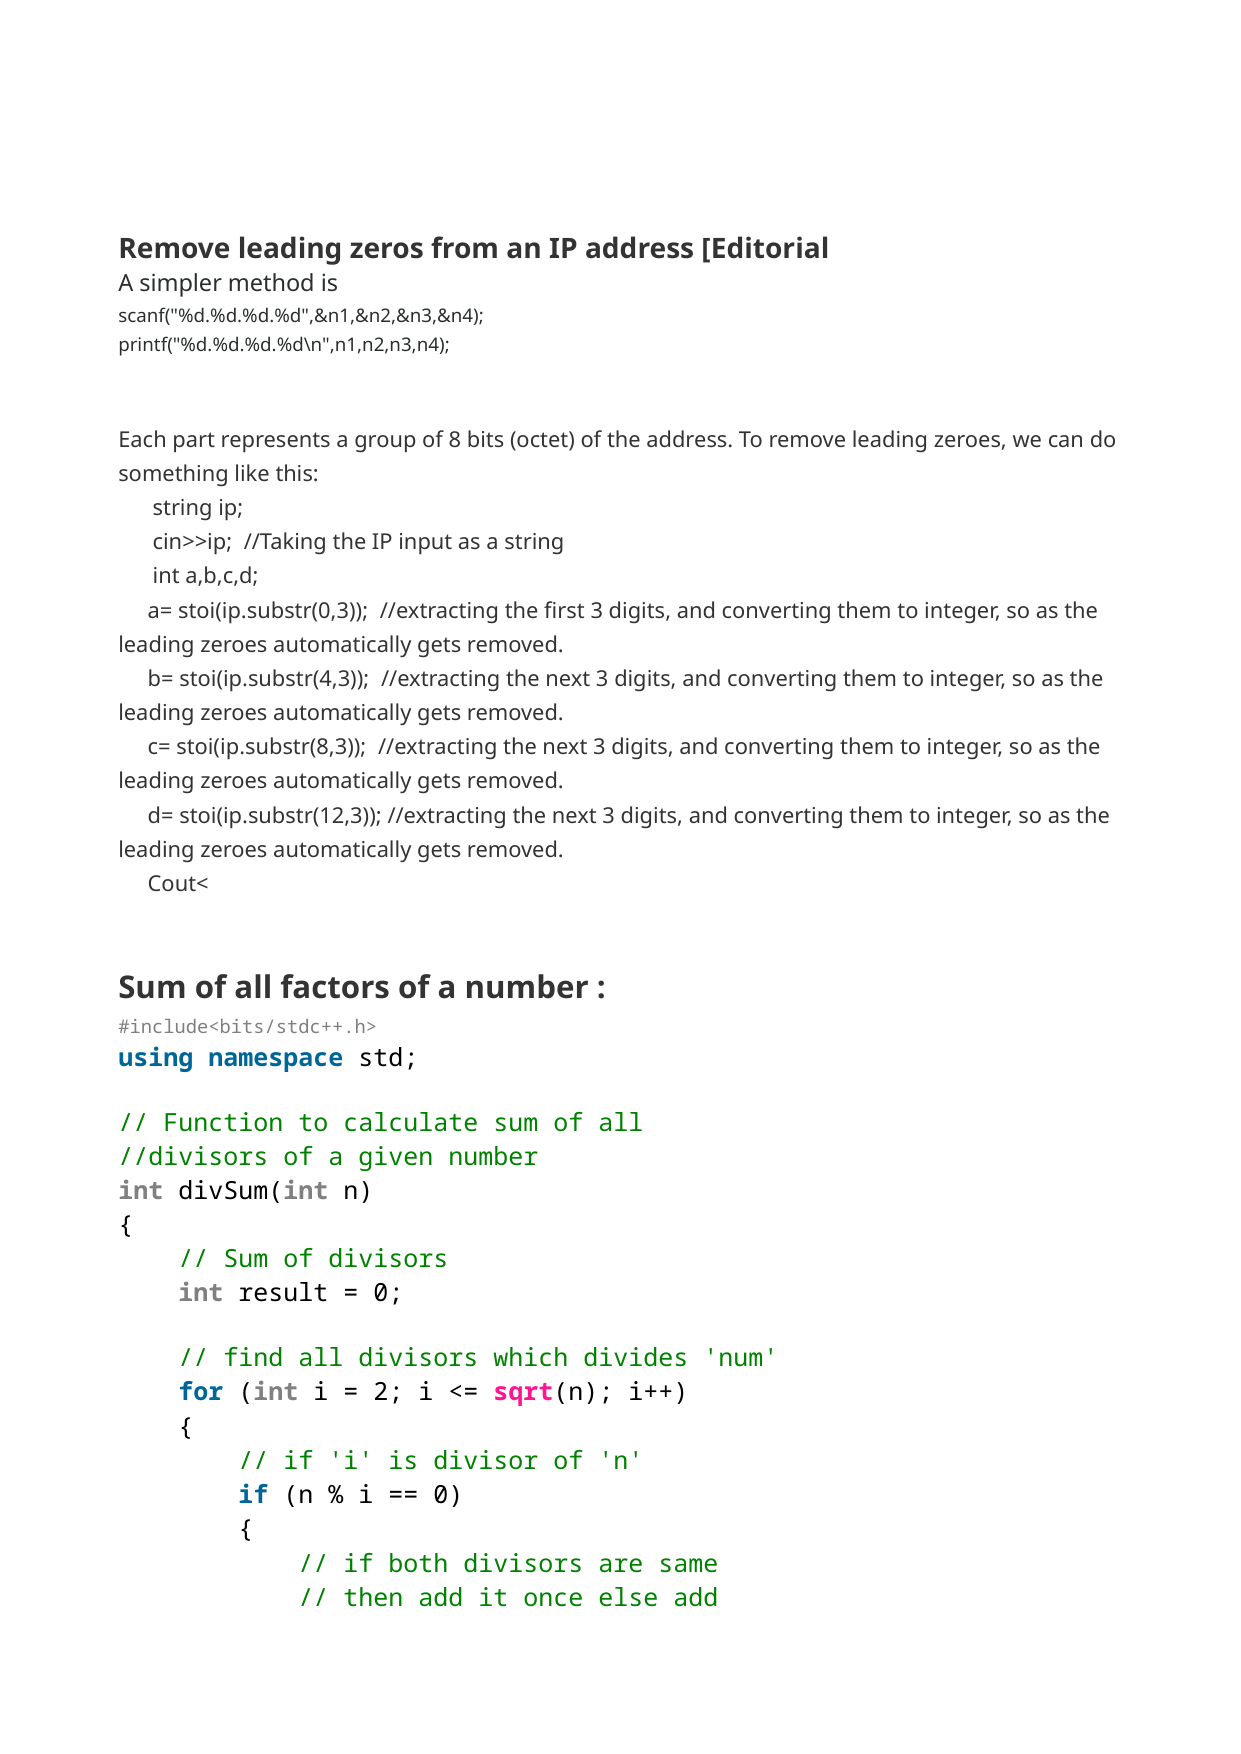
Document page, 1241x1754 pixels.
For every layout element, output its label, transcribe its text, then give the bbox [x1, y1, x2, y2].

text A simpler method is scanf("%d.%d.%d.%d",&n1,&n2,&n3,&n4); printf("%d.%d.%d.%d\n",n1,n2,n3,n4); [118, 267, 1122, 357]
text { [118, 1511, 1122, 1545]
text Sum of all factors of a number : [118, 965, 1122, 1007]
text { [118, 1408, 1122, 1443]
text int result = 0; [118, 1275, 1122, 1309]
text // if 'i' is divisor of 'n' [118, 1443, 1122, 1477]
text #include<bits/stdc++.h> [118, 1014, 1122, 1039]
text { [118, 1206, 1122, 1240]
text // then add it once else add [118, 1580, 1122, 1614]
text if (n % i == 0) [118, 1477, 1122, 1511]
text // Function to calculate sum of all [118, 1104, 1122, 1138]
text // if both divisors are same [118, 1545, 1122, 1580]
text for (int i = 2; i <= sqrt(n); i++) [118, 1374, 1122, 1408]
text using namespace std; [118, 1039, 1122, 1073]
text // find all divisors which divides 'num' [118, 1340, 1122, 1374]
subtitle Remove leading zeros from an IP address [Editorial [118, 228, 1122, 267]
text int divSum(int n) [118, 1172, 1122, 1206]
text Each part represents a group of 8 bits (octet) of the address. To remove leading zeroes, we can do something like this: string ip; cin>>ip; //Taking the IP input as a string int a,b,c,d; a= stoi(ip.substr(0,3)); //extracting the first 3 digits, and converting them to integer, so as the leading zeroes automatically gets removed. b= stoi(ip.substr(4,3)); //extracting the next 3 digits, and converting them to integer, so as the leading zeroes automatically gets removed. c= stoi(ip.substr(8,3)); //extracting the next 3 digits, and converting them to integer, so as the leading zeroes automatically gets removed. d= stoi(ip.substr(12,3)); //extracting the next 3 digits, and converting them to integer, so as the leading zeroes automatically gets removed. Cout< [118, 424, 1122, 898]
text // Sum of divisors [118, 1240, 1122, 1275]
text //divisors of a given number [118, 1138, 1122, 1172]
